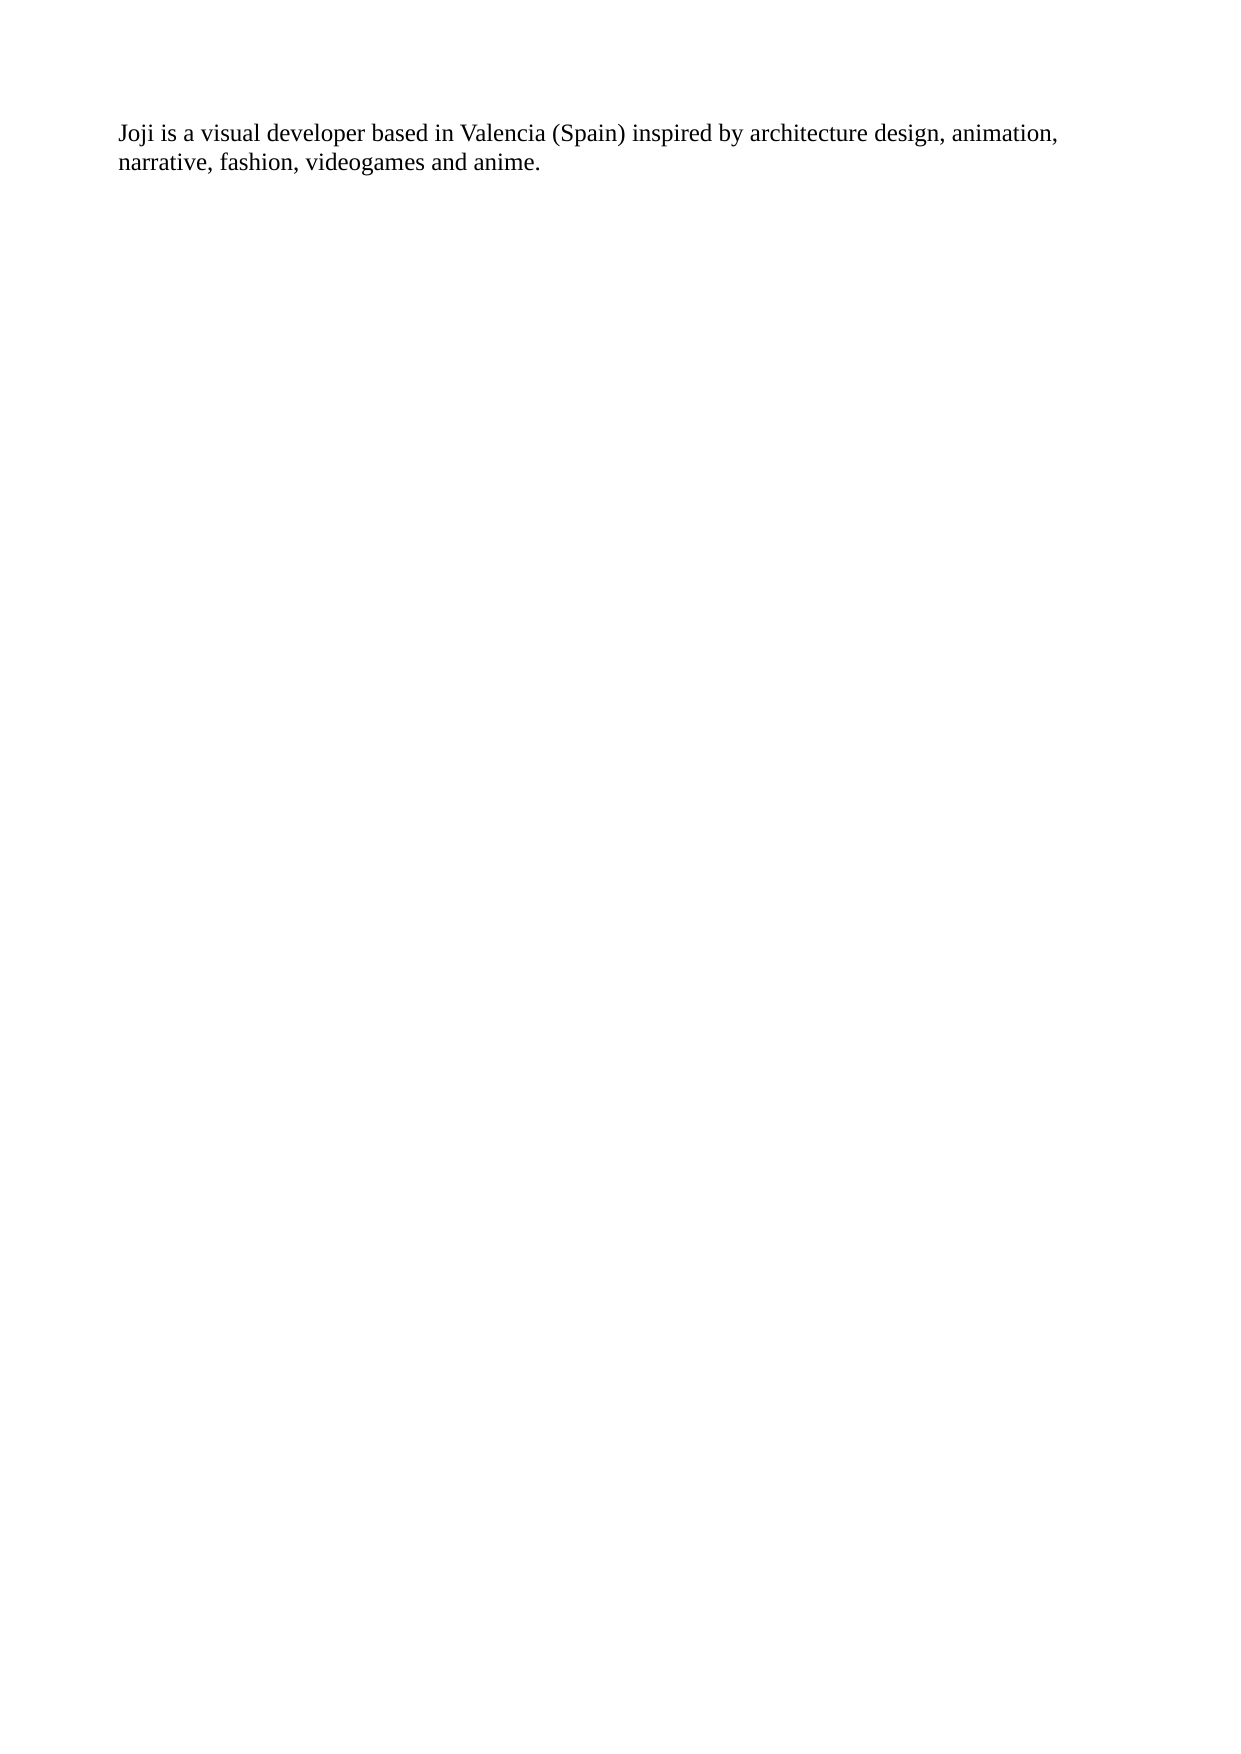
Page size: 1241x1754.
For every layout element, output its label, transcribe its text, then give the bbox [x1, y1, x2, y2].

text Joji is a visual developer based in Valencia (Spain) inspired by architecture design, animation, narrative, fashion, videogames and anime. [118, 118, 1122, 176]
